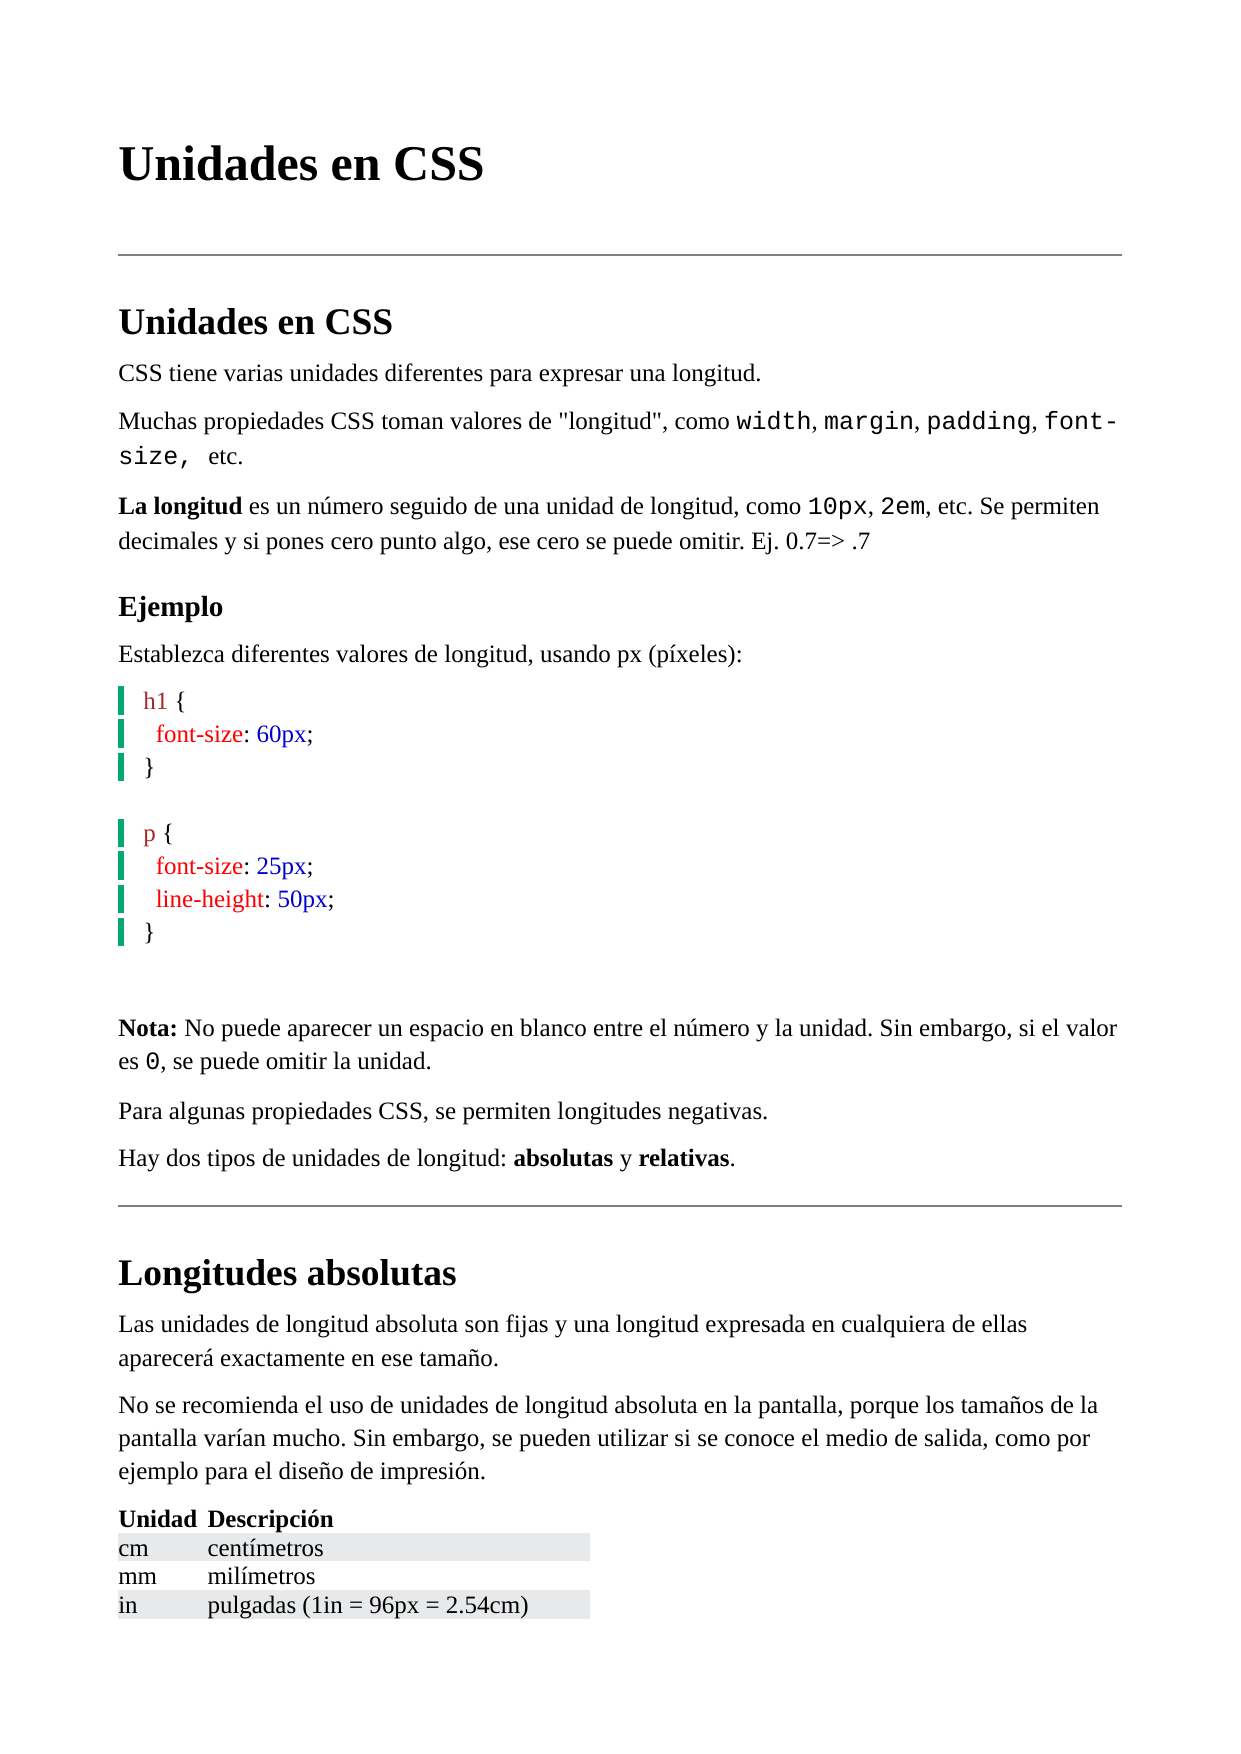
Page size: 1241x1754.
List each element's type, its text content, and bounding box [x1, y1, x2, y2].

table_cell pulgadas (1in = 96px = 2.54cm) [207, 1590, 590, 1619]
text No se recomienda el uso de unidades de longitud absoluta en la pantalla, porque los tamaños de la pantalla varían mucho. Sin embargo, se pueden utilizar si se conoce el medio de salida, como por ejemplo para el diseño de impresión. [118, 1390, 1122, 1485]
text La longitud es un número seguido de una unidad de longitud, como 10px, 2em, etc. Se permiten decimales y si pones cero punto algo, ese cero se puede omitir. Ej. 0.7=> .7 [118, 491, 1122, 555]
text h1 { font-size: 60px; } p { font-size: 25px; line-height: 50px; } [118, 686, 1122, 946]
text CSS tiene varias unidades diferentes para expresar una longitud. [118, 358, 1122, 387]
table_header Descripción [207, 1504, 590, 1533]
subtitle Ejemplo [118, 589, 1122, 623]
text Las unidades de longitud absoluta son fijas y una longitud expresada en cualquiera de ellas aparecerá exactamente en ese tamaño. [118, 1309, 1122, 1371]
text Hay dos tipos de unidades de longitud: absolutas y relativas. [118, 1143, 1122, 1172]
table_cell in [118, 1590, 207, 1619]
table_cell cm [118, 1533, 207, 1561]
table_cell centímetros [207, 1533, 590, 1561]
table_header Unidad [118, 1504, 207, 1533]
table_cell mm [118, 1561, 207, 1590]
text Establezca diferentes valores de longitud, usando px (píxeles): [118, 639, 1122, 667]
subtitle Unidades en CSS [118, 300, 1122, 343]
subtitle Unidades en CSS [118, 134, 1122, 191]
text Para algunas propiedades CSS, se permiten longitudes negativas. [118, 1096, 1122, 1124]
table_cell milímetros [207, 1561, 590, 1590]
text Muchas propiedades CSS toman valores de "longitud", como width, margin, padding, font-size, etc. [118, 406, 1122, 472]
subtitle Longitudes absolutas [118, 1251, 1122, 1294]
text Nota: No puede aparecer un espacio en blanco entre el número y la unidad. Sin embargo, si el valor es 0, se puede omitir la unidad. [118, 1013, 1122, 1077]
